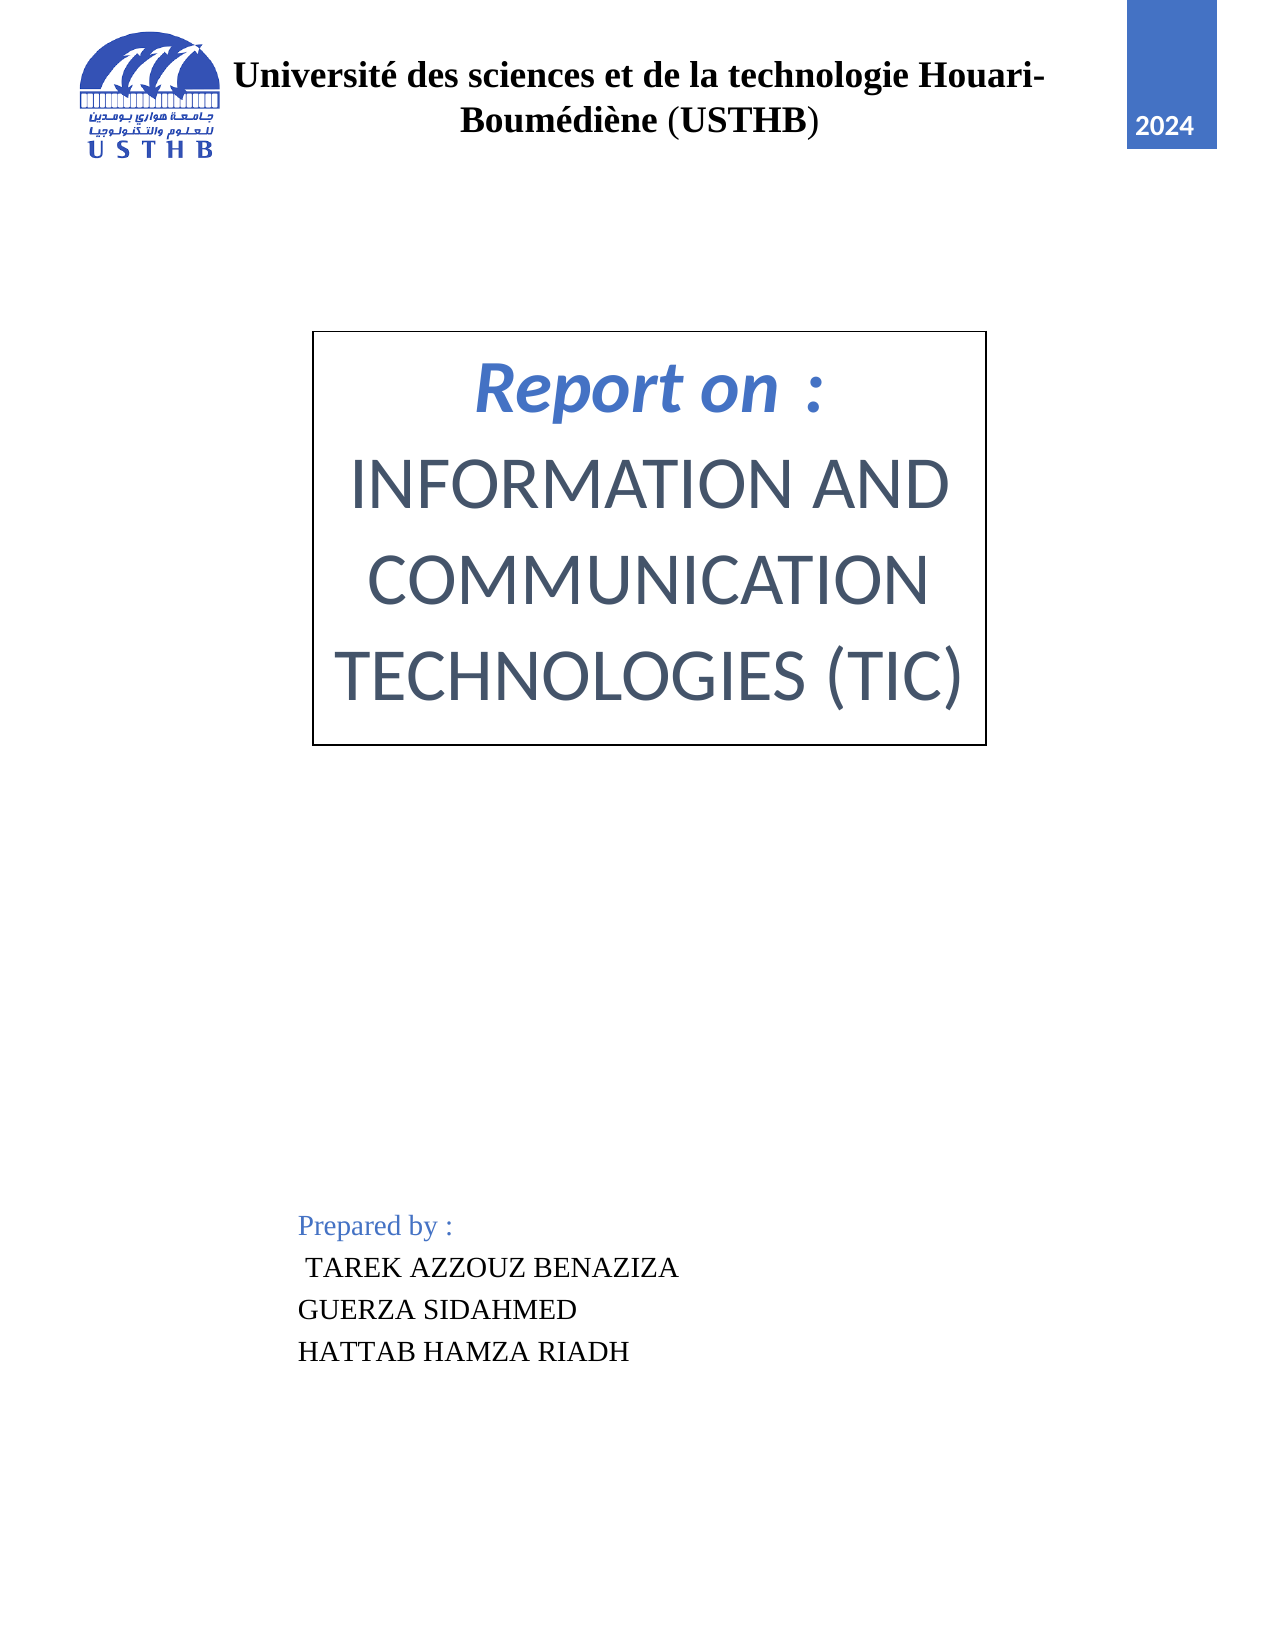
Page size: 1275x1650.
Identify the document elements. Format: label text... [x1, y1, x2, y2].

text Prepared by : [298, 1208, 870, 1242]
text Université des sciences et de la technologie Houari-Boumédiène (USTHB) [226, 52, 1112, 141]
text guerza sidahmed [298, 1292, 870, 1325]
text Report on : INFORMATION AND COMMUNICATION TECHNOLOGIES (TIC) [329, 340, 971, 719]
text Tarek azzouz benaziza [298, 1250, 870, 1283]
text hattab hamza riadh [298, 1334, 870, 1366]
